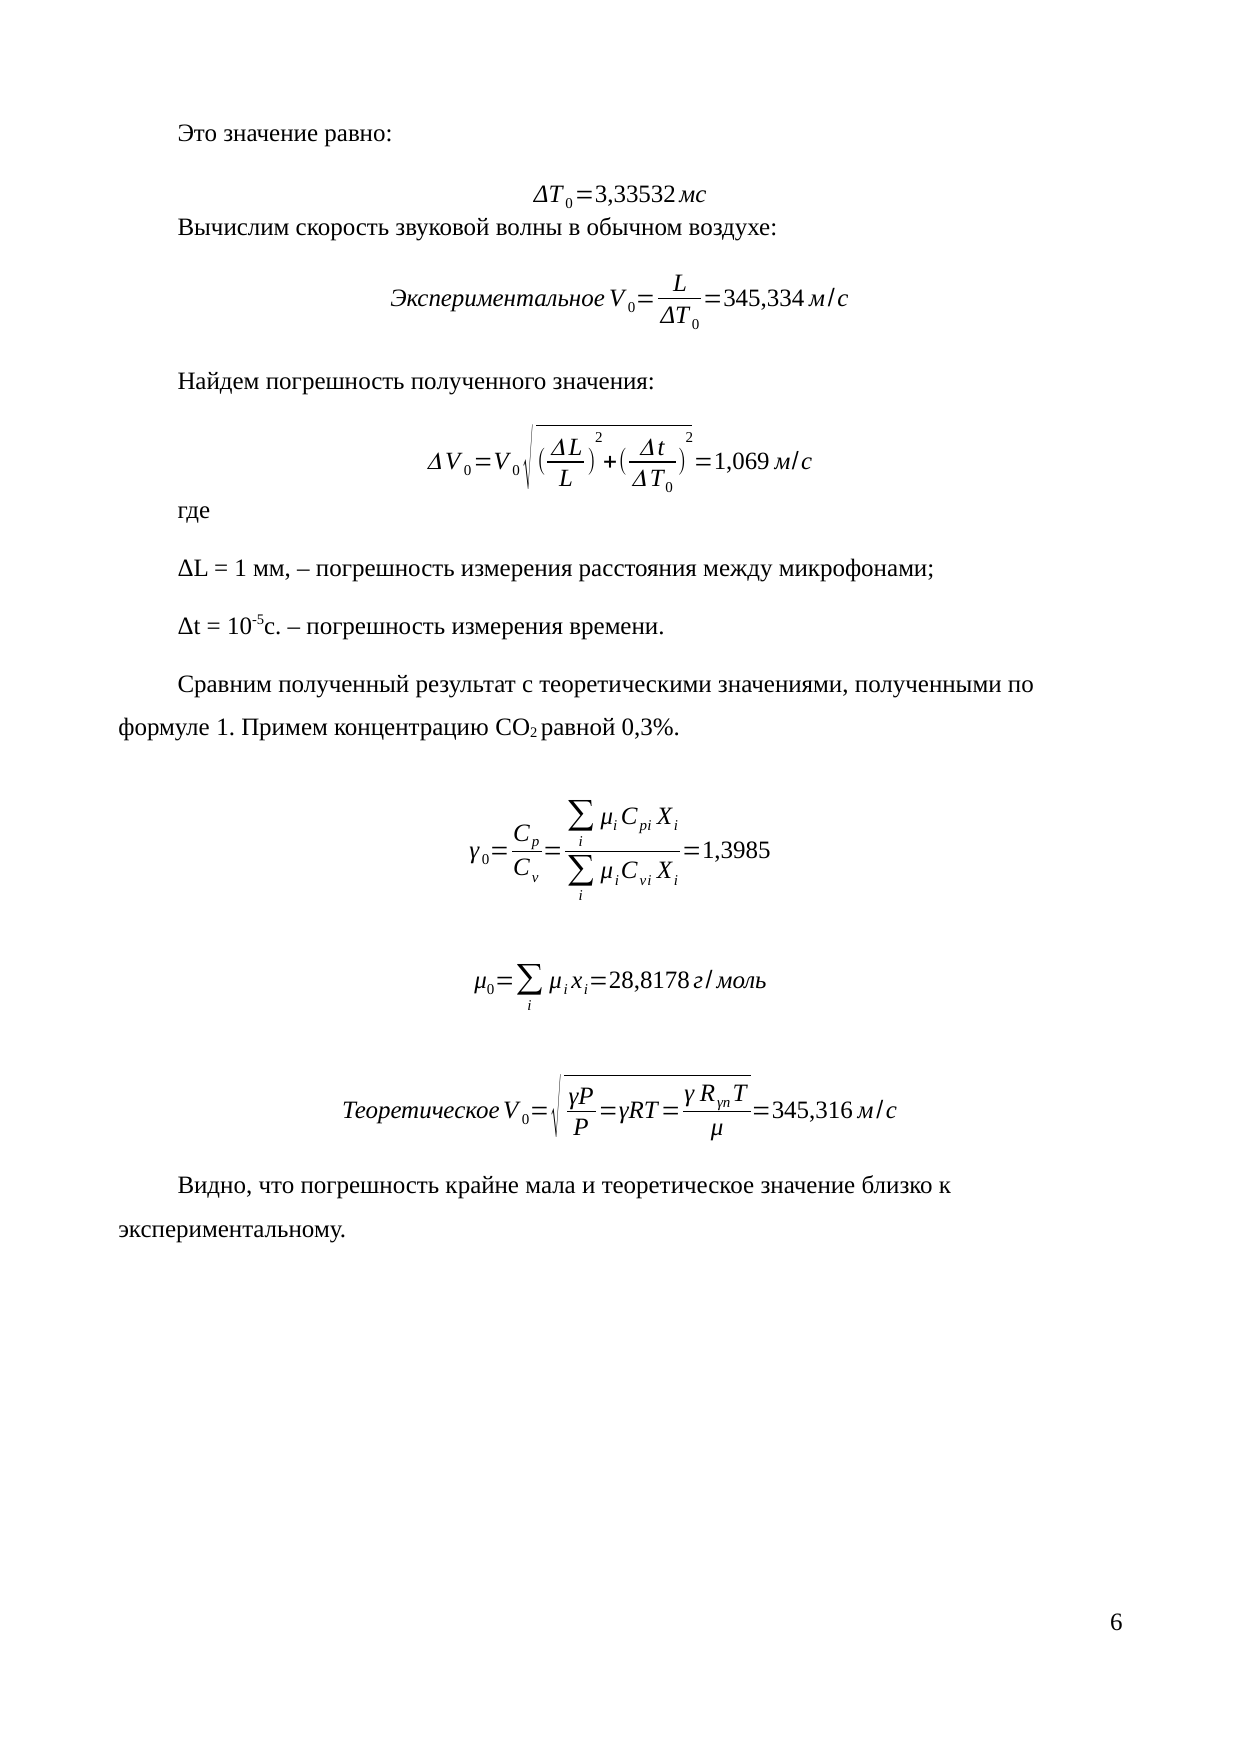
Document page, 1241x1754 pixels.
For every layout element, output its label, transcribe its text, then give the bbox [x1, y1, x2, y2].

text Найдем погрешность полученного значения: [118, 366, 1122, 395]
text ΔL = 1 мм, – погрешность измерения расстояния между микрофонами; [118, 553, 1122, 582]
text Вычислим скорость звуковой волны в обычном воздухе: [118, 212, 1122, 241]
text Сравним полученный результат с теоретическими значениями, полученными по формуле 1. Примем концентрацию CO2 равной 0,3%. [118, 669, 1122, 741]
text Δt = 10-5c. – погрешность измерения времени. [118, 611, 1122, 640]
text Видно, что погрешность крайне мала и теоретическое значение близко к экспериментальному. [118, 1171, 1122, 1242]
text где [118, 496, 1122, 524]
text Это значение равно: [118, 118, 1122, 147]
